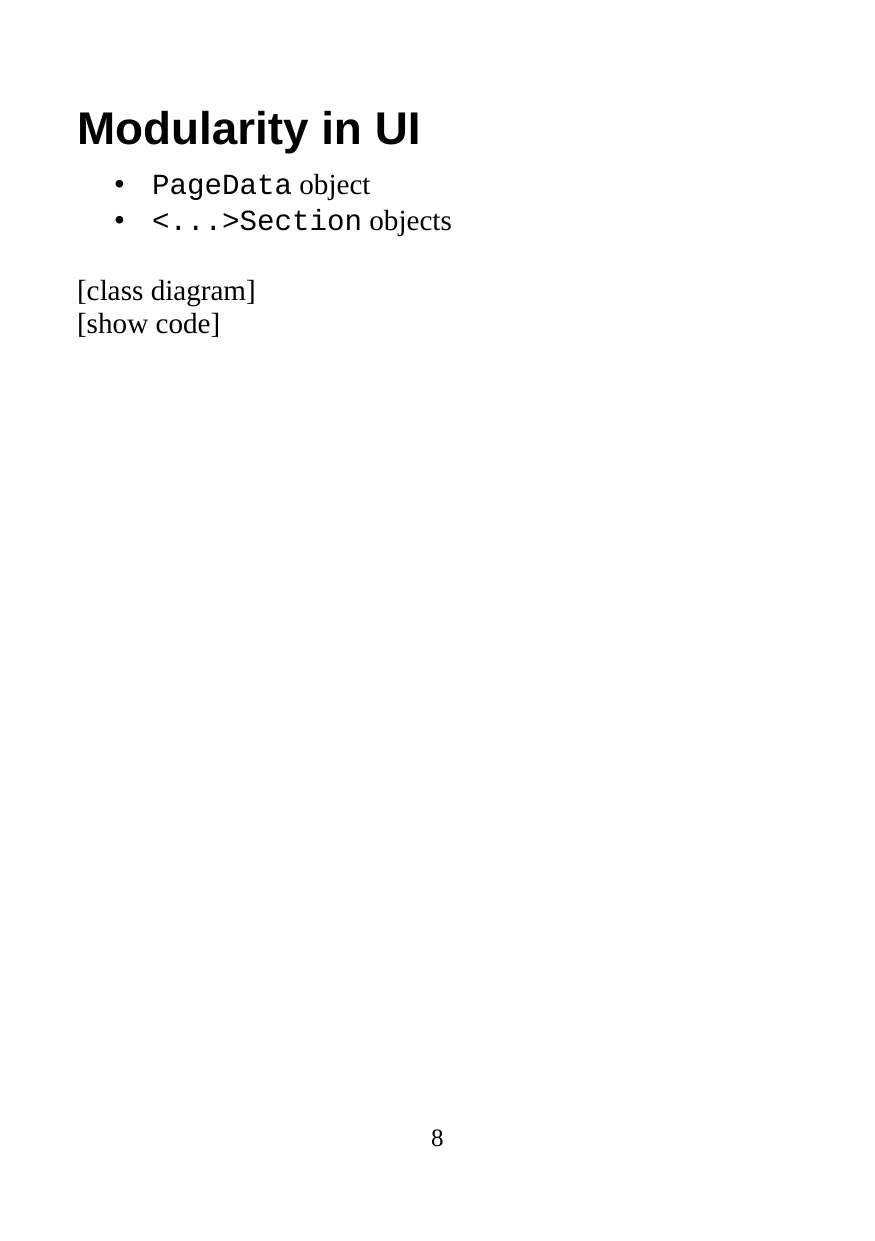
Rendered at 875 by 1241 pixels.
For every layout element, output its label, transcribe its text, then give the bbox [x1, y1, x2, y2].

text [show code] [77, 306, 797, 340]
subtitle Modularity in UI [77, 102, 797, 154]
list PageData object [114, 167, 797, 203]
list <...>Section objects [114, 203, 797, 239]
text [class diagram] [77, 273, 797, 306]
